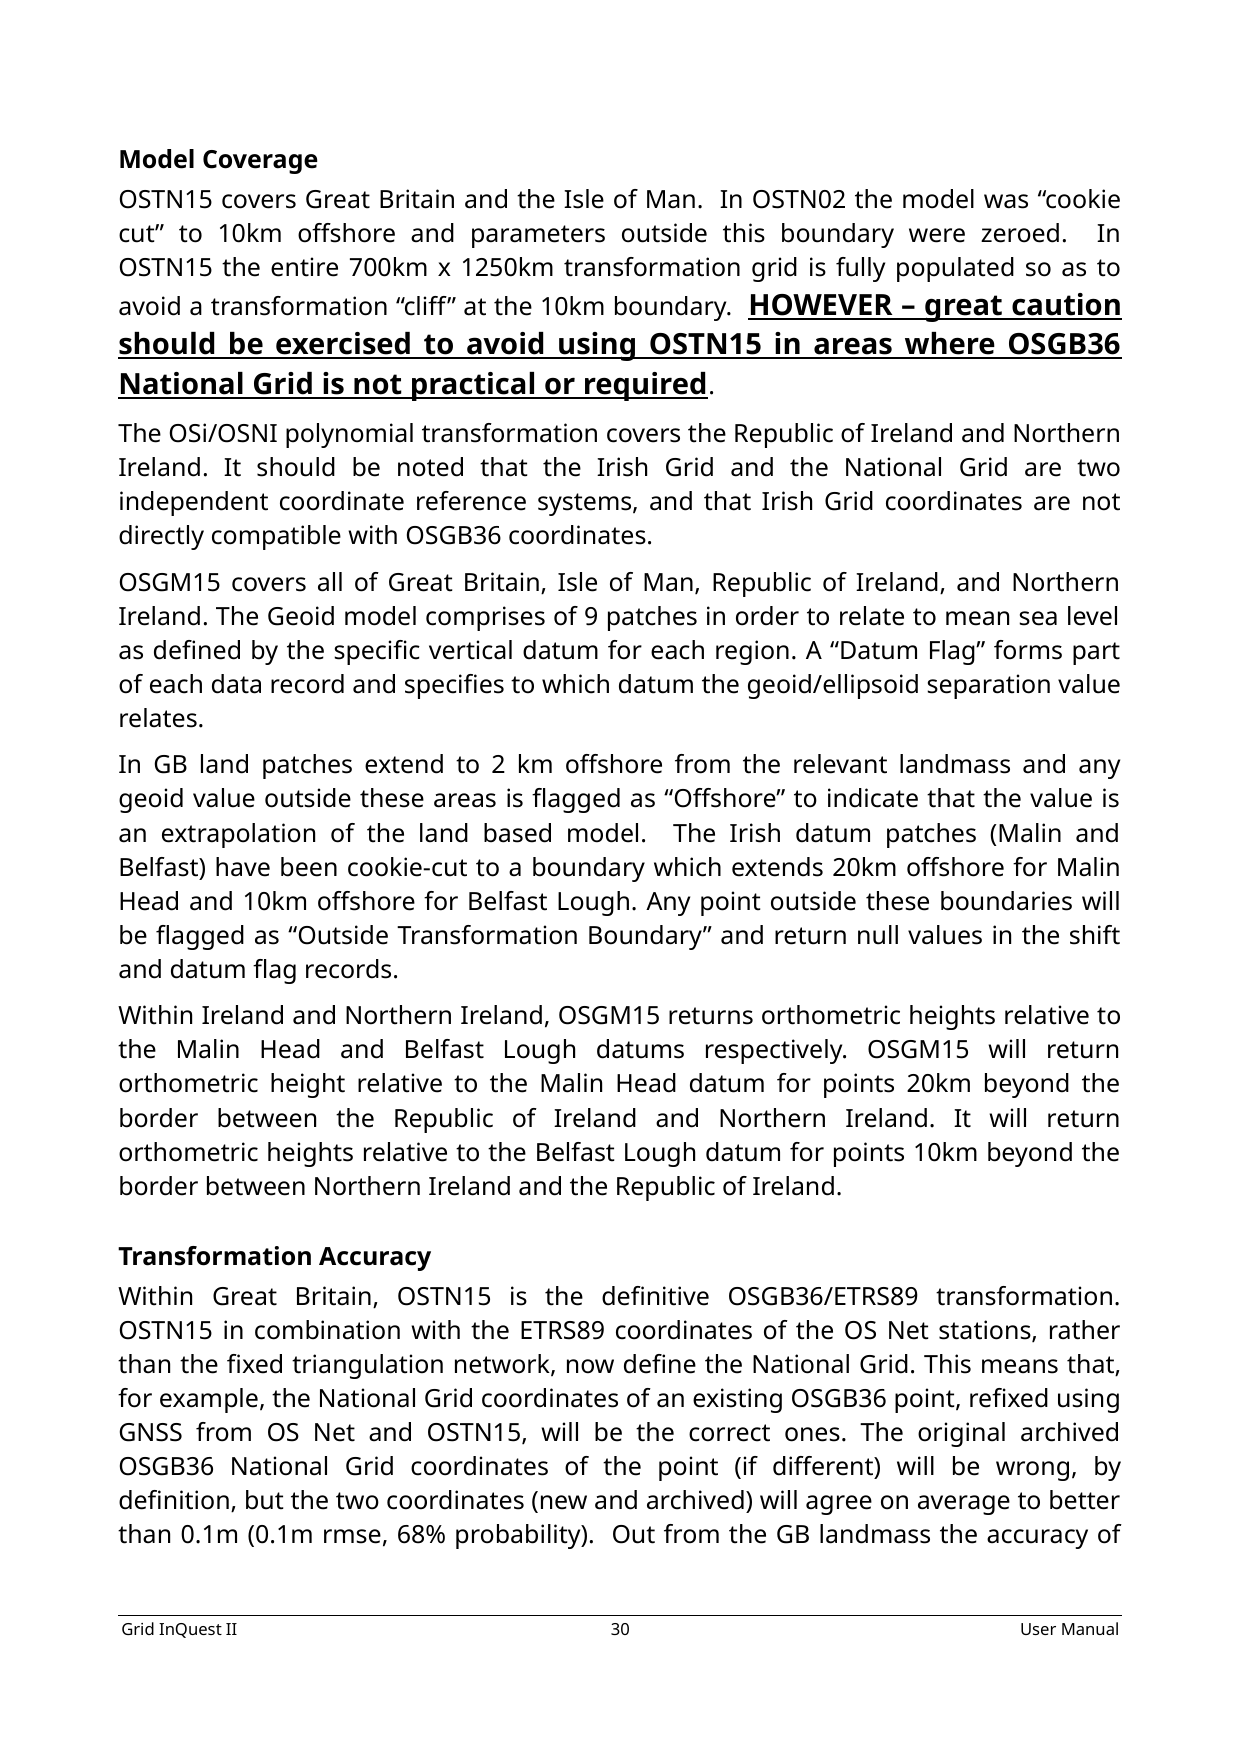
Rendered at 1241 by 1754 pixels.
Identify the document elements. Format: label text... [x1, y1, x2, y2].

text The OSi/OSNI polynomial transformation covers the Republic of Ireland and Northern Ireland. It should be noted that the Irish Grid and the National Grid are two independent coordinate reference systems, and that Irish Grid coordinates are not directly compatible with OSGB36 coordinates. [118, 416, 1122, 552]
text OSTN15 covers Great Britain and the Isle of Man. In OSTN02 the model was “cookie cut” to 10km offshore and parameters outside this boundary were zeroed. In OSTN15 the entire 700km x 1250km transformation grid is fully populated so as to avoid a transformation “cliff” at the 10km boundary. HOWEVER – great caution should be exercised to avoid using OSTN15 in areas where OSGB36 [118, 182, 1122, 357]
text In GB land patches extend to 2 km offshore from the relevant landmass and any geoid value outside these areas is flagged as “Offshore” to indicate that the value is an extrapolation of the land based model. The Irish datum patches (Malin and Belfast) have been cookie-cut to a boundary which extends 20km offshore for Malin Head and 10km offshore for Belfast Lough. Any point outside these boundaries will be flagged as “Outside Transformation Boundary” and return null values in the shift and datum flag records. [118, 747, 1122, 986]
text National Grid is not practical or required. [118, 359, 1122, 403]
text Within Ireland and Northern Ireland, OSGM15 returns orthometric heights relative to the Malin Head and Belfast Lough datums respectively. OSGM15 will return orthometric height relative to the Malin Head datum for points 20km beyond the border between the Republic of Ireland and Northern Ireland. It will return orthometric heights relative to the Belfast Lough datum for points 10km beyond the border between Northern Ireland and the Republic of Ireland. [118, 998, 1122, 1202]
subtitle Model Coverage [118, 142, 1122, 176]
text OSGM15 covers all of Great Britain, Isle of Man, Republic of Ireland, and Northern Ireland. The Geoid model comprises of 9 patches in order to relate to mean sea level as defined by the specific vertical datum for each region. A “Datum Flag” forms part of each data record and specifies to which datum the geoid/ellipsoid separation value relates. [118, 564, 1122, 734]
subtitle Transformation Accuracy [118, 1238, 1122, 1273]
text Within Great Britain, OSTN15 is the definitive OSGB36/ETRS89 transformation. OSTN15 in combination with the ETRS89 coordinates of the OS Net stations, rather than the fixed triangulation network, now define the National Grid. This means that, for example, the National Grid coordinates of an existing OSGB36 point, refixed using GNSS from OS Net and OSTN15, will be the correct ones. The original archived OSGB36 National Grid coordinates of the point (if different) will be wrong, by definition, but the two coordinates (new and archived) will agree on average to better than 0.1m (0.1m rmse, 68% probability). Out from the GB landmass the accuracy of [118, 1278, 1122, 1551]
